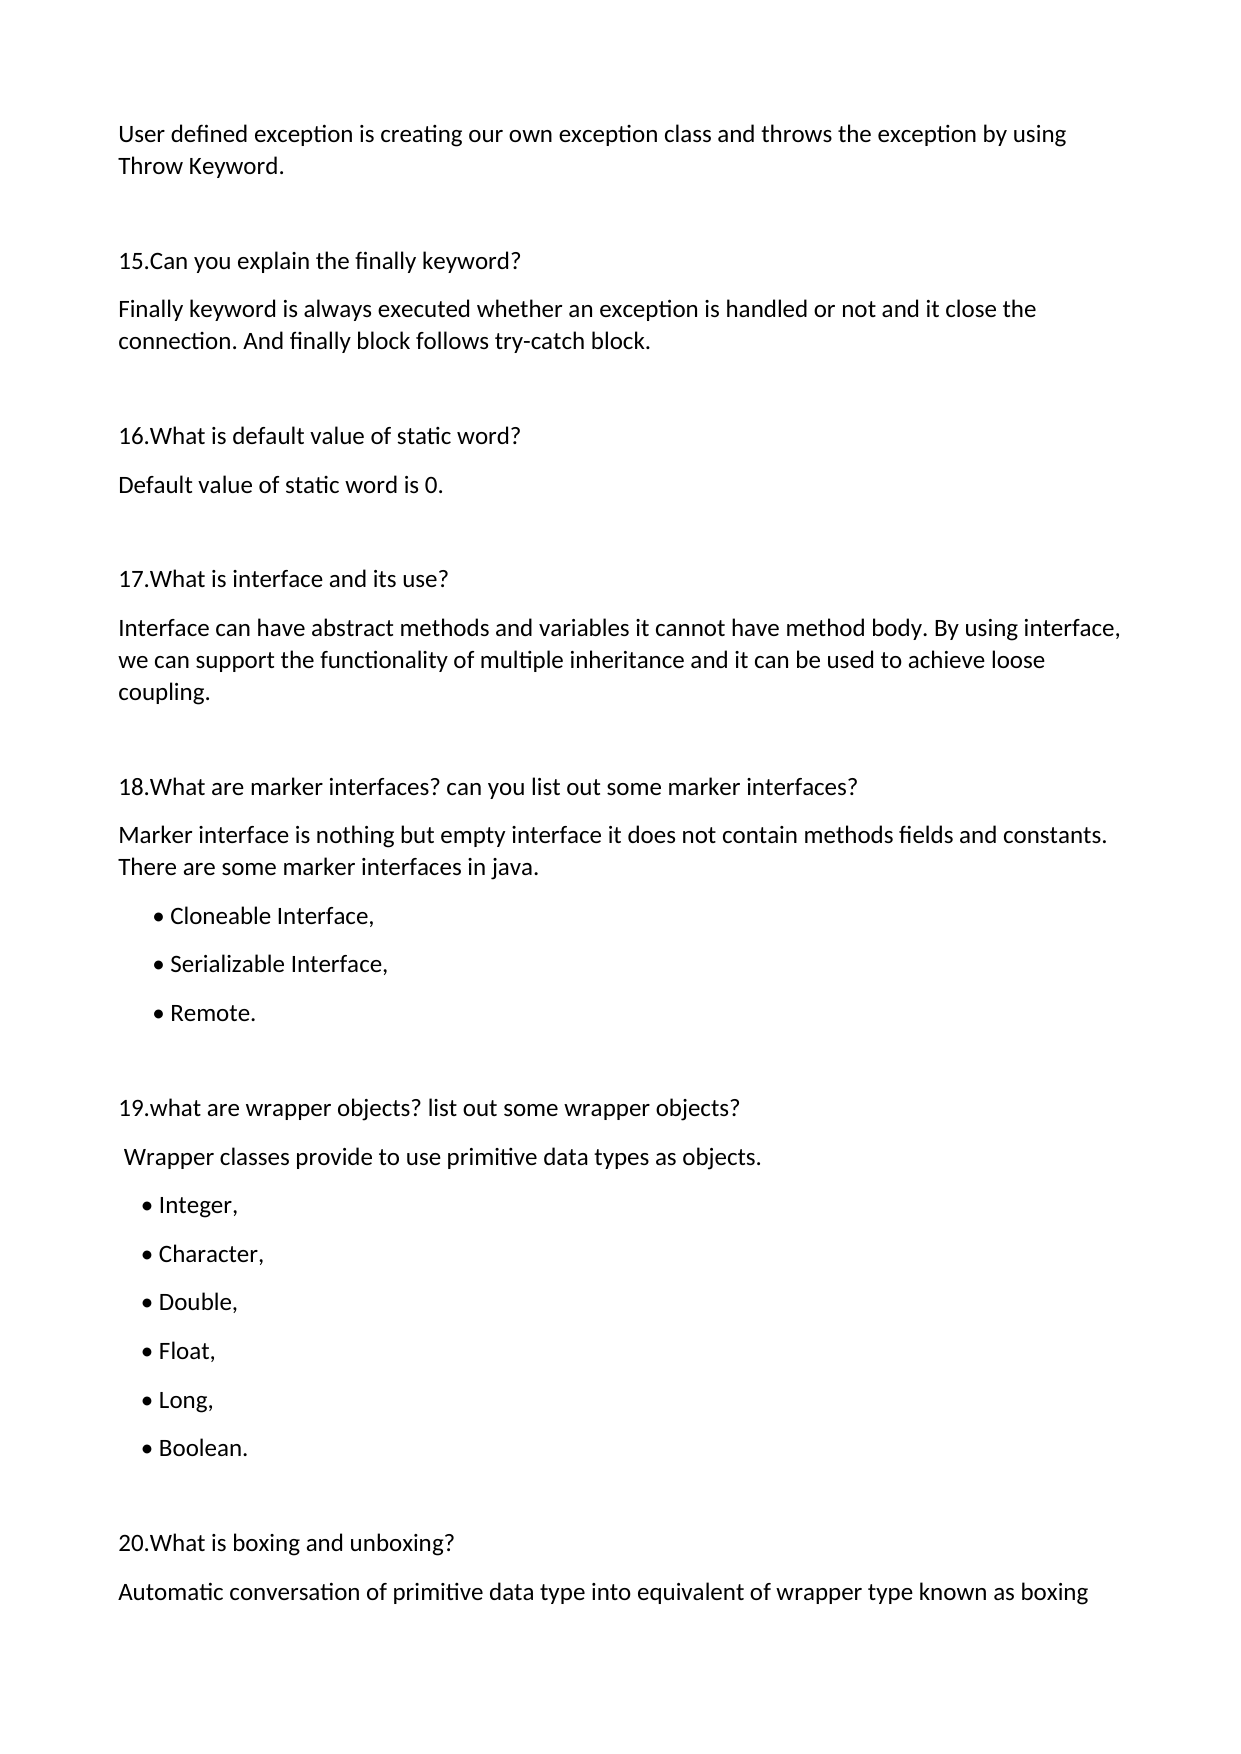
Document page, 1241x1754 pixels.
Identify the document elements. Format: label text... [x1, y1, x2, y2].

text • Double, [118, 1287, 1122, 1317]
text • Character, [118, 1238, 1122, 1268]
text • Long, [118, 1384, 1122, 1414]
text Interface can have abstract methods and variables it cannot have method body. By using interface, we can support the functionality of multiple inheritance and it can be used to achieve loose coupling. [118, 612, 1122, 707]
text Default value of static word is 0. [118, 469, 1122, 499]
text • Float, [118, 1335, 1122, 1366]
text 19.what are wrapper objects? list out some wrapper objects? [118, 1092, 1122, 1122]
text Finally keyword is always executed whether an exception is handled or not and it close the connection. And finally block follows try-catch block. [118, 293, 1122, 356]
text Wrapper classes provide to use primitive data types as objects. [118, 1141, 1122, 1171]
text 20.What is boxing and unboxing? [118, 1527, 1122, 1558]
text 15.Can you explain the finally keyword? [118, 245, 1122, 275]
text Marker interface is nothing but empty interface it does not contain methods fields and constants. There are some marker interfaces in java. [118, 819, 1122, 882]
text • Serializable Interface, [118, 949, 1122, 979]
text • Integer, [118, 1189, 1122, 1220]
text 18.What are marker interfaces? can you list out some marker interfaces? [118, 771, 1122, 801]
text • Remote. [118, 997, 1122, 1028]
text User defined exception is creating our own exception class and throws the exception by using Throw Keyword. [118, 118, 1122, 181]
text 17.What is interface and its use? [118, 563, 1122, 594]
text • Cloneable Interface, [118, 900, 1122, 931]
text • Boolean. [118, 1432, 1122, 1463]
text 16.What is default value of static word? [118, 420, 1122, 451]
text Automatic conversation of primitive data type into equivalent of wrapper type known as boxing [118, 1576, 1122, 1606]
